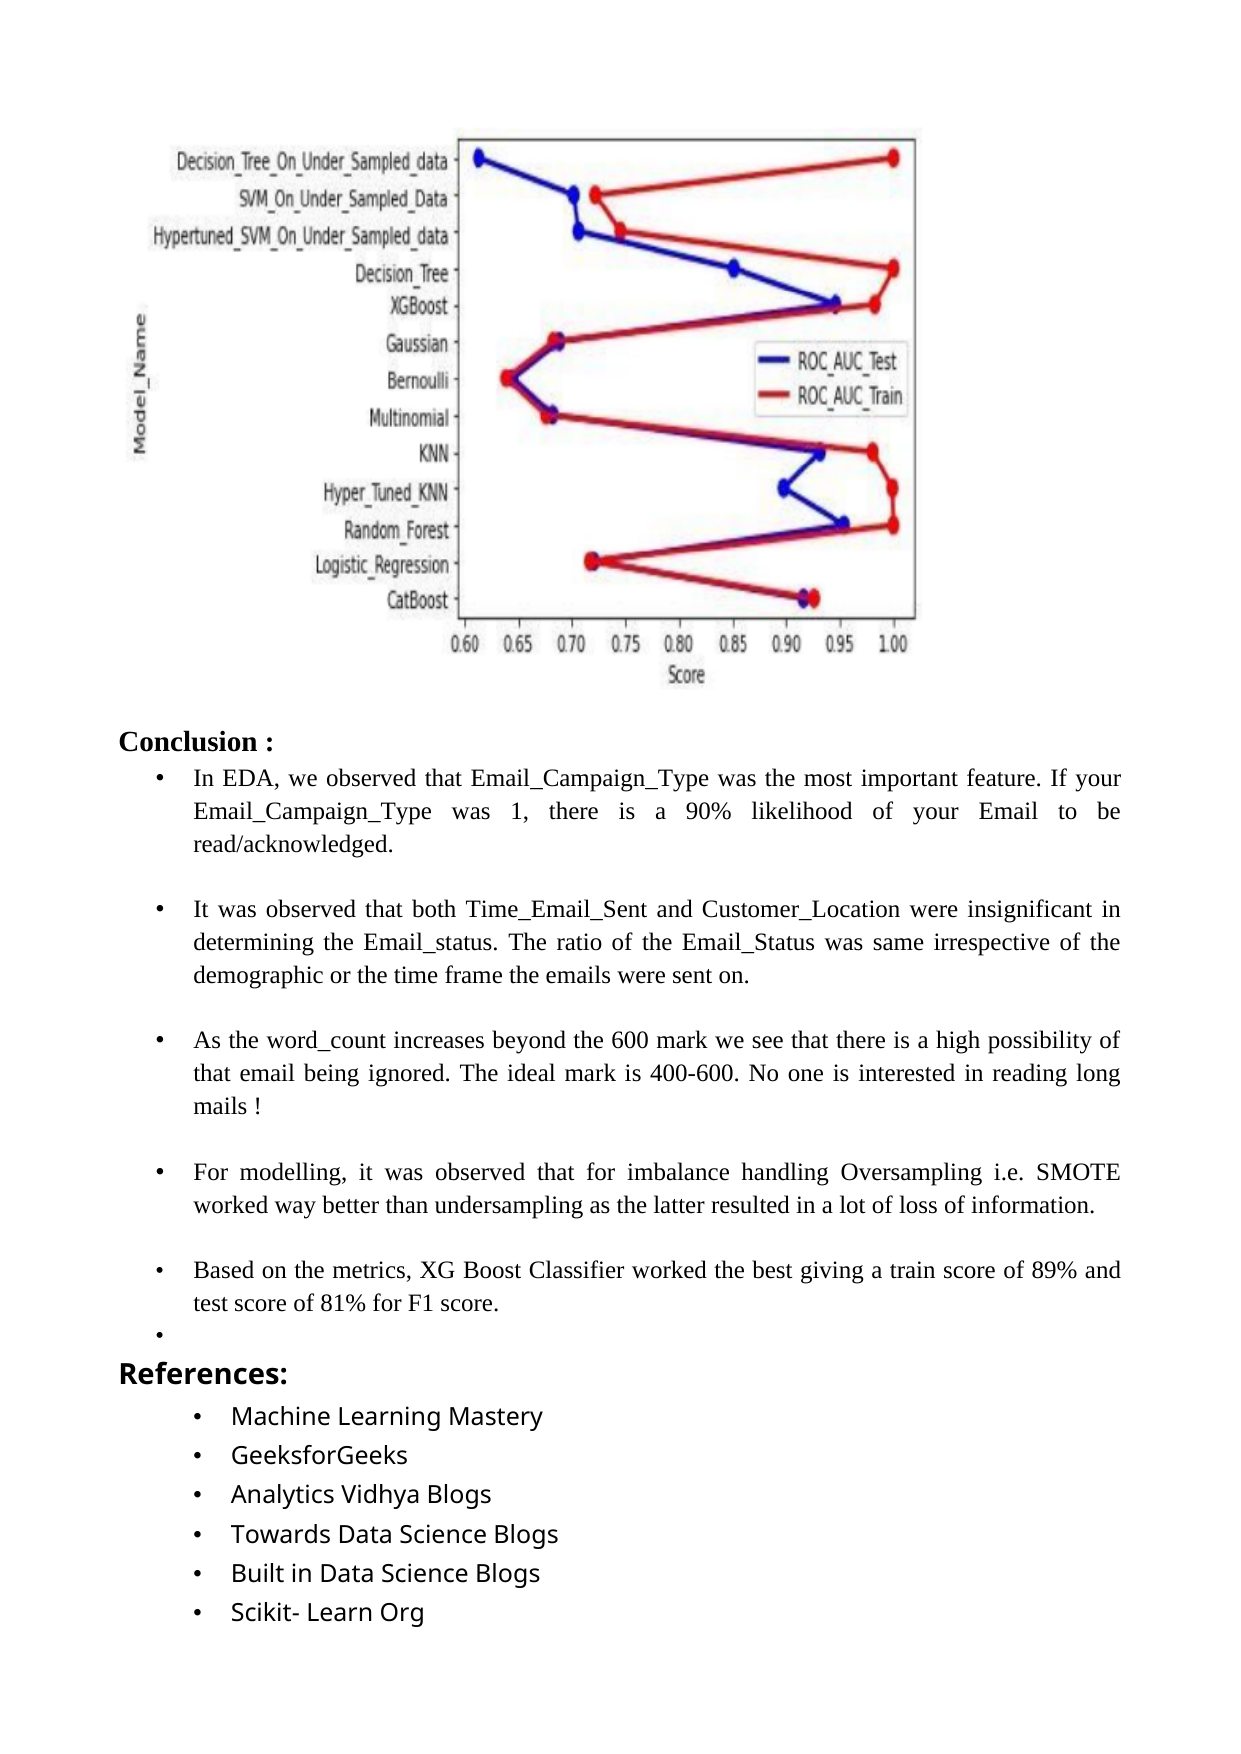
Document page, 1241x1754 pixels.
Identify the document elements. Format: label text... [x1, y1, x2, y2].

list Machine Learning Mastery [193, 1399, 1122, 1433]
list Scikit- Learn Org [193, 1594, 1122, 1629]
list Analytics Vidhya Blogs [193, 1477, 1122, 1511]
text Conclusion : [118, 724, 1122, 758]
list For modelling, it was observed that for imbalance handling Oversampling i.e. SMOTE worked way better than undersampling as the latter resulted in a lot of loss of information. [156, 1157, 1122, 1218]
text References: [118, 1353, 1122, 1393]
list As the word_count increases beyond the 600 mark we see that there is a high possibility of that email being ignored. The ideal mark is 400-600. No one is interested in reading long mails ! [156, 1025, 1122, 1120]
list Towards Data Science Blogs [193, 1516, 1122, 1550]
list Based on the metrics, XG Boost Classifier worked the best giving a train score of 89% and test score of 81% for F1 score. [156, 1255, 1122, 1317]
list In EDA, we observed that Email_Campaign_Type was the most important feature. If your Email_Campaign_Type was 1, there is a 90% likelihood of your Email to be read/acknowledged. [156, 763, 1122, 858]
list It was observed that both Time_Email_Sent and Customer_Location were insignificant in determining the Email_status. The ratio of the Email_Status was same irrespective of the demographic or the time frame the emails were sent on. [156, 894, 1122, 989]
list GeeksforGeeks [193, 1438, 1122, 1472]
list Built in Data Science Blogs [193, 1555, 1122, 1589]
